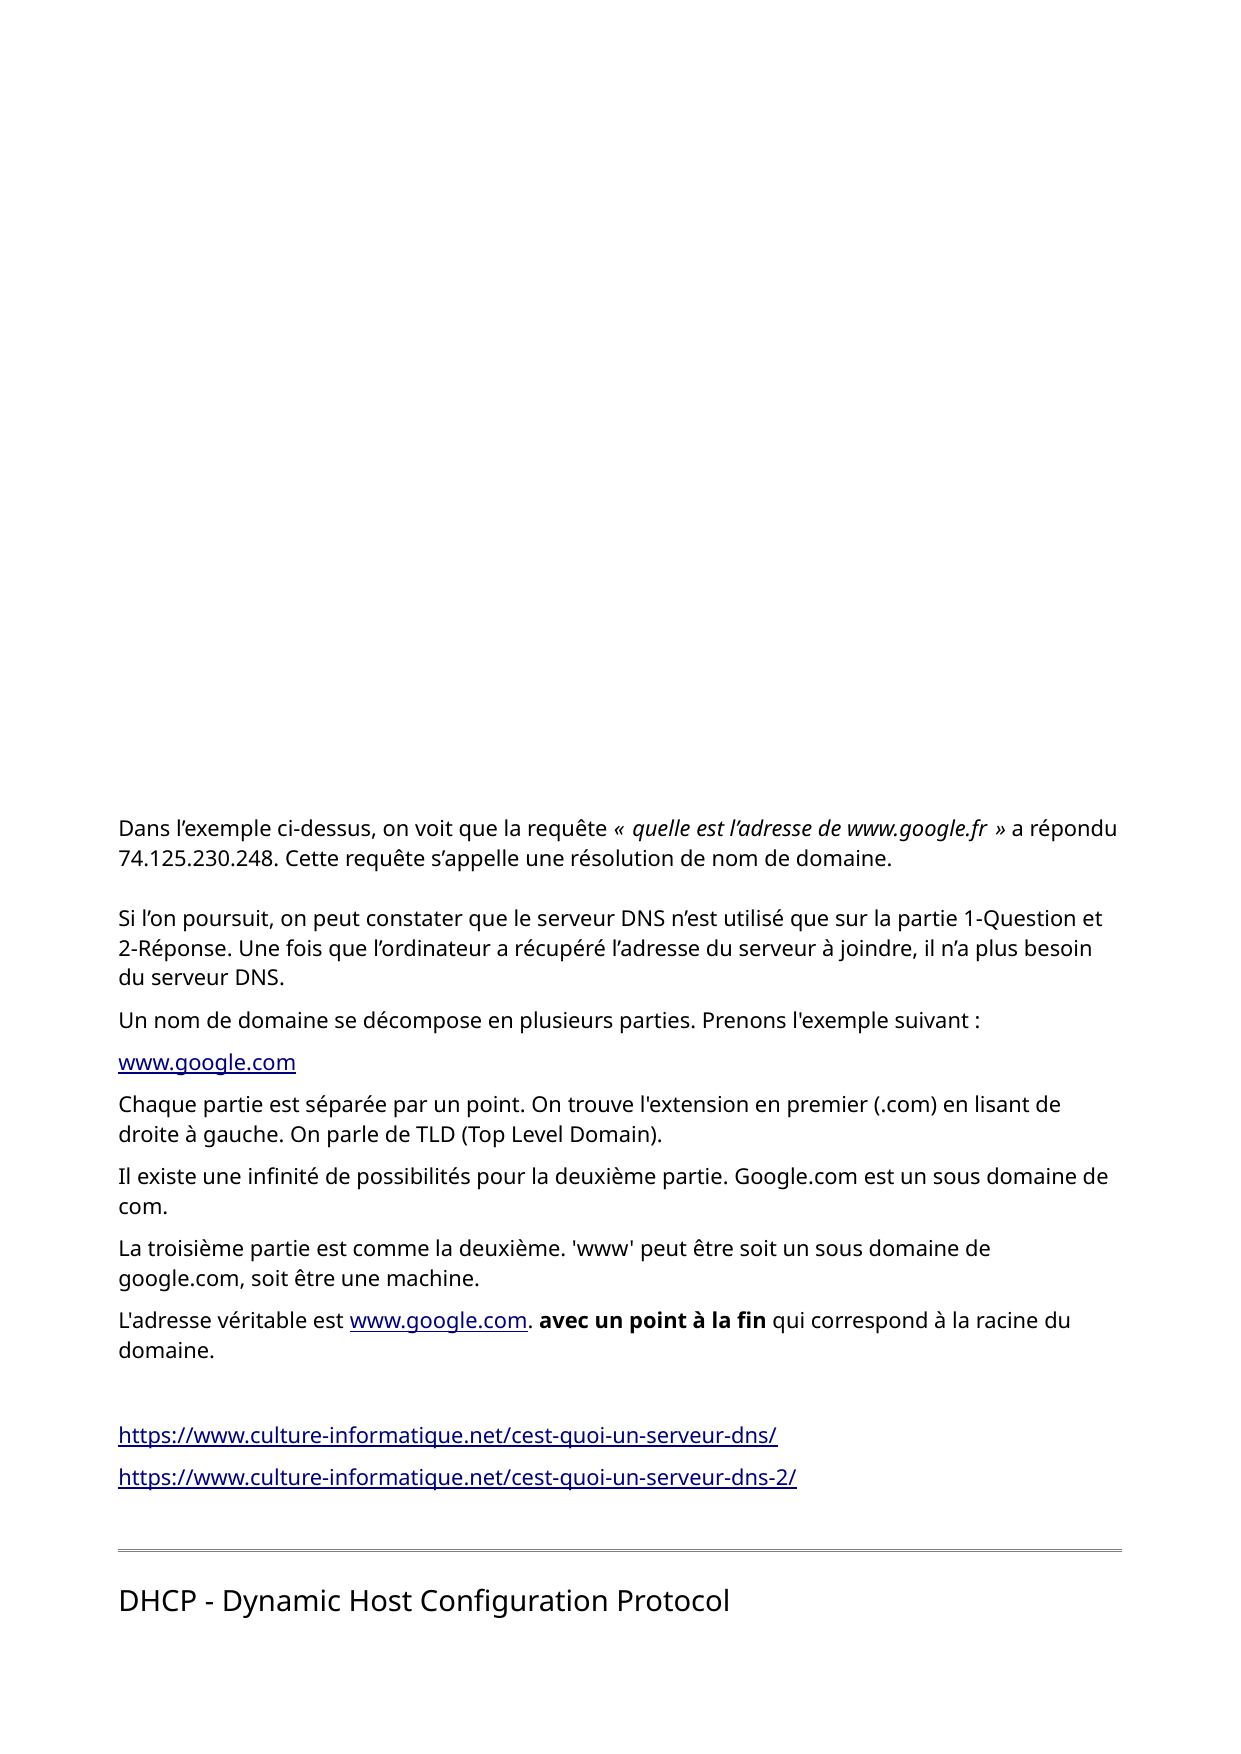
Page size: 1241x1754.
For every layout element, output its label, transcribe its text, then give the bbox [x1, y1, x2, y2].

text Un nom de domaine se décompose en plusieurs parties. Prenons l'exemple suivant : [118, 1005, 1122, 1034]
text L'adresse véritable est www.google.com. avec un point à la fin qui correspond à la racine du domaine. [118, 1306, 1122, 1365]
text La troisième partie est comme la deuxième. 'www' peut être soit un sous domaine de google.com, soit être une machine. [118, 1233, 1122, 1293]
text Dans l’exemple ci-dessus, on voit que la requête « quelle est l’adresse de www.google.fr » a répondu 74.125.230.248. Cette requête s’appelle une résolution de nom de domaine. [118, 148, 1122, 873]
text www.google.com [118, 1047, 1122, 1077]
text Si l’on poursuit, on peut constater que le serveur DNS n’est utilisé que sur la partie 1-Question et 2-Réponse. Une fois que l’ordinateur a récupéré l’adresse du serveur à joindre, il n’a plus besoin du serveur DNS. [118, 903, 1122, 992]
text DHCP - Dynamic Host Configuration Protocol [118, 1580, 1122, 1620]
text https://www.culture-informatique.net/cest-quoi-un-serveur-dns/ [118, 1420, 1122, 1450]
text Chaque partie est séparée par un point. On trouve l'extension en premier (.com) en lisant de droite à gauche. On parle de TLD (Top Level Domain). [118, 1089, 1122, 1149]
text https://www.culture-informatique.net/cest-quoi-un-serveur-dns-2/ [118, 1462, 1122, 1492]
text Il existe une infinité de possibilités pour la deuxième partie. Google.com est un sous domaine de com. [118, 1161, 1122, 1221]
